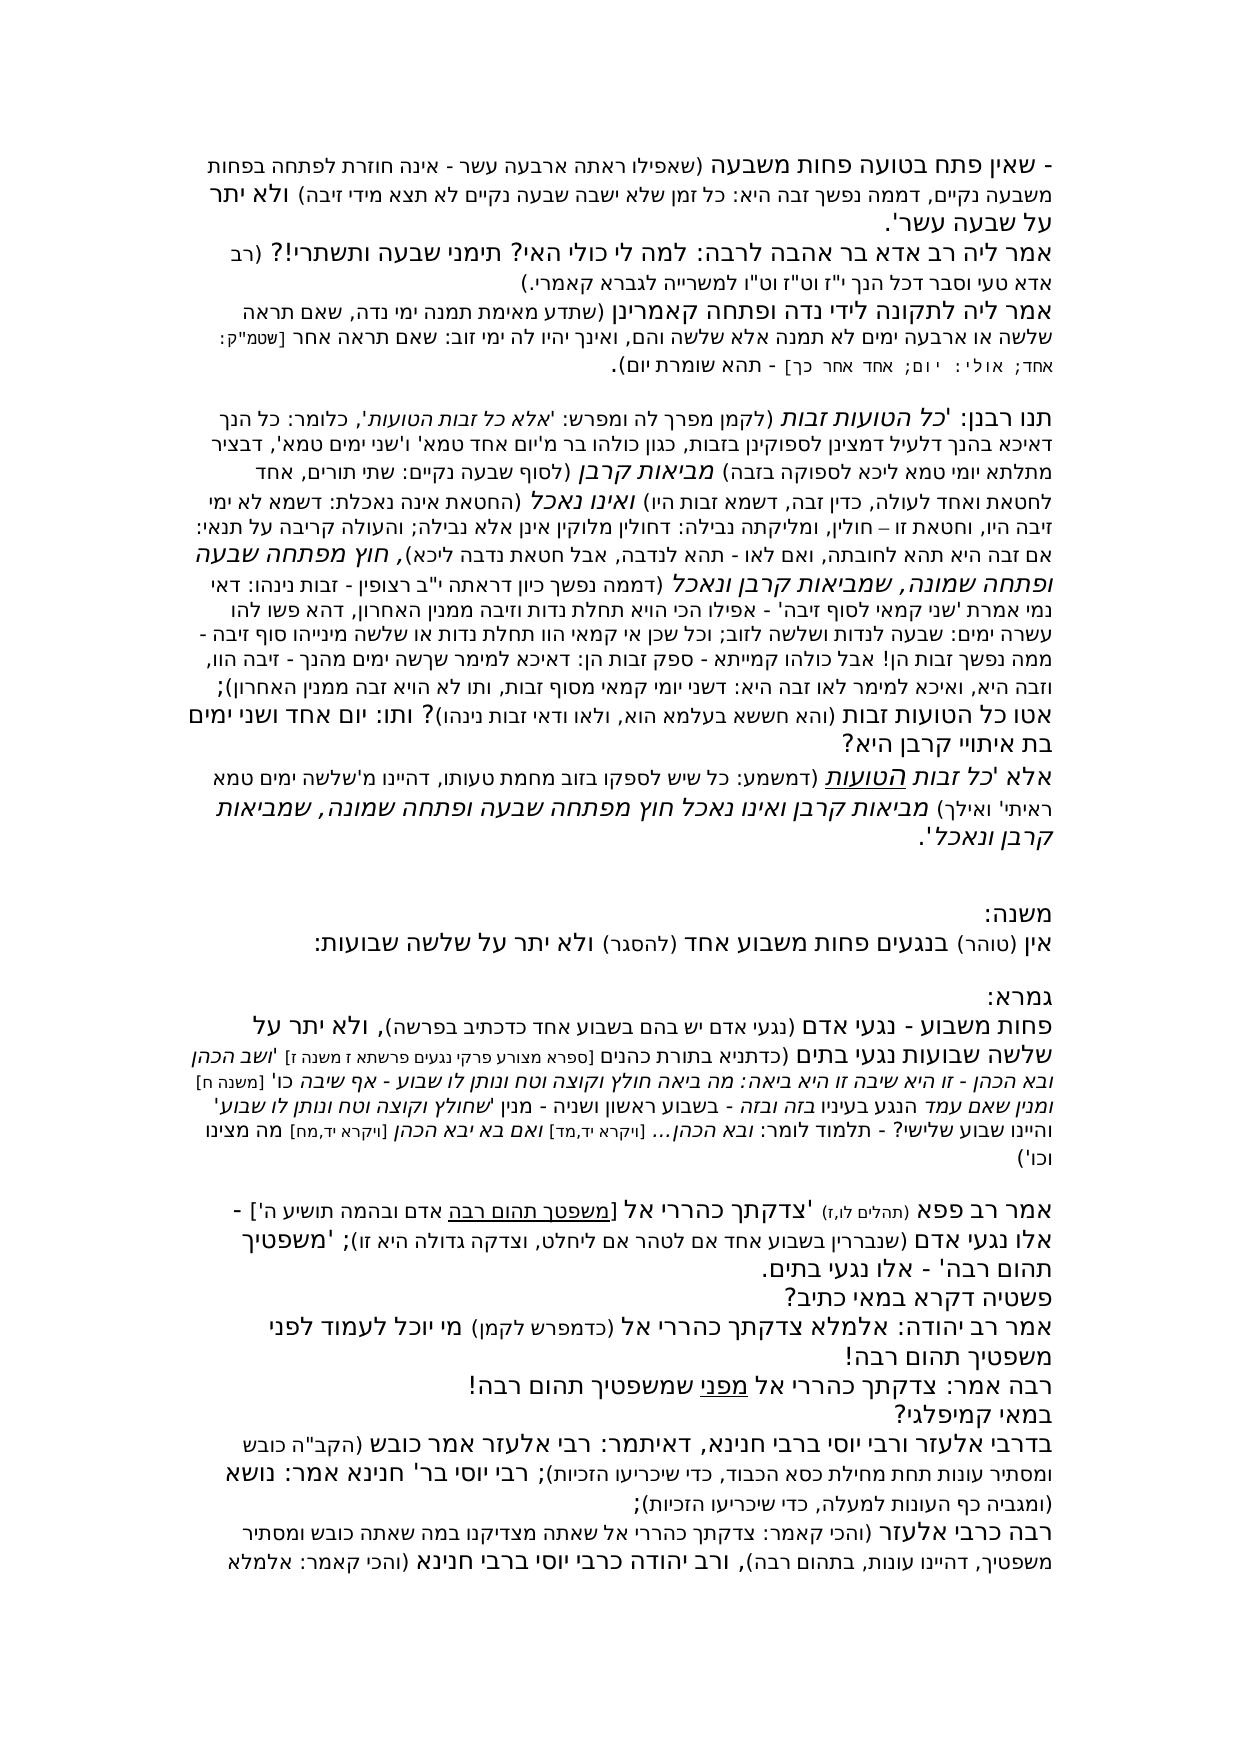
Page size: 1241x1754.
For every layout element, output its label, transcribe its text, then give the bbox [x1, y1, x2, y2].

text פשטיה דקרא במאי כתיב? [187, 1283, 1053, 1312]
text במאי קמיפלגי? [187, 1400, 1053, 1429]
text אמר רב יהודה: אלמלא צדקתך כהררי אל (כדמפרש לקמן) מי יוכל לעמוד לפני משפטיך תהום רבה! [187, 1312, 1053, 1371]
text אין (טוהר) בנגעים פחות משבוע אחד (להסגר) ולא יתר על שלשה שבועות: [187, 928, 1053, 958]
text גמרא: [187, 982, 1053, 1011]
text פחות משבוע - נגעי אדם (נגעי אדם יש בהם בשבוע אחד כדכתיב בפרשה), ולא יתר על שלשה שבועות נגעי בתים (כדתניא בתורת כהנים [ספרא מצורע פרקי נגעים פרשתא ז משנה ז] 'ושב הכהן ובא הכהן - זו היא שיבה זו היא ביאה: מה ביאה חולץ וקוצה וטח ונותן לו שבוע - אף שיבה כו' [משנה ח] ומנין שאם עמד הנגע בעיניו בזה ובזה - בשבוע ראשון ושניה - מנין 'שחולץ וקוצה וטח ונותן לו שבוע' והיינו שבוע שלישי? - תלמוד לומר: ובא הכהן... [ויקרא יד,מד] ואם בא יבא הכהן [ויקרא יד,מח] מה מצינו וכו') [187, 1011, 1053, 1172]
text רבה כרבי אלעזר (והכי קאמר: צדקתך כהררי אל שאתה מצדיקנו במה שאתה כובש ומסתיר משפטיך, דהיינו עונות, בתהום רבה), ורב יהודה כרבי יוסי ברבי חנינא (והכי קאמר: אלמלא [187, 1517, 1053, 1575]
text רבה אמר: צדקתך כהררי אל מפני שמשפטיך תהום רבה! [187, 1371, 1053, 1400]
text אלא 'כל זבות הטועות (דמשמע: כל שיש לספקו בזוב מחמת טעותו, דהיינו מ'שלשה ימים טמא ראיתי' ואילך) מביאות קרבן ואינו נאכל חוץ מפתחה שבעה ופתחה שמונה, שמביאות קרבן ונאכל'. [187, 759, 1053, 851]
text בדרבי אלעזר ורבי יוסי ברבי חנינא, דאיתמר: רבי אלעזר אמר כובש (הקב"ה כובש ומסתיר עונות תחת מחילת כסא הכבוד, כדי שיכריעו הזכיות); רבי יוסי בר' חנינא אמר: נושא (ומגביה כף העונות למעלה, כדי שיכריעו הזכיות); [187, 1429, 1053, 1517]
text אמר ליה לתקונה לידי נדה ופתחה קאמרינן (שתדע מאימת תמנה ימי נדה, שאם תראה שלשה או ארבעה ימים לא תמנה אלא שלשה והם, ואינך יהיו לה ימי זוב: שאם תראה אחר [שטמ"ק: אחד; אולי: יום; אחד אחר כך] - תהא שומרת יום). [187, 296, 1053, 379]
text - שאין פתח בטועה פחות משבעה (שאפילו ראתה ארבעה עשר - אינה חוזרת לפתחה בפחות משבעה נקיים, דממה נפשך זבה היא: כל זמן שלא ישבה שבעה נקיים לא תצא מידי זיבה) ולא יתר על שבעה עשר'. [187, 150, 1053, 238]
text אטו כל הטועות זבות (והא חששא בעלמא הוא, ולאו ודאי זבות נינהו)? ותו: יום אחד ושני ימים בת איתויי קרבן היא? [187, 700, 1053, 759]
text אמר רב פפא (תהלים לו,ז) 'צדקתך כהררי אל [משפטך תהום רבה אדם ובהמה תושיע ה'] - אלו נגעי אדם (שנבררין בשבוע אחד אם לטהר אם ליחלט, וצדקה גדולה היא זו); 'משפטיך תהום רבה' - אלו נגעי בתים. [187, 1196, 1053, 1283]
text אמר ליה רב אדא בר אהבה לרבה: למה לי כולי האי? תימני שבעה ותשתרי!? (רב אדא טעי וסבר דכל הנך י"ז וט"ז וט"ו למשרייה לגברא קאמרי.) [187, 238, 1053, 296]
text תנו רבנן: 'כל הטועות זבות (לקמן מפרך לה ומפרש: 'אלא כל זבות הטועות', כלומר: כל הנך דאיכא בהנך דלעיל דמצינן לספוקינן בזבות, כגון כולהו בר מ'יום אחד טמא' ו'שני ימים טמא', דבציר מתלתא יומי טמא ליכא לספוקה בזבה) מביאות קרבן (לסוף שבעה נקיים: שתי תורים, אחד לחטאת ואחד לעולה, כדין זבה, דשמא זבות היו) ואינו נאכל (החטאת אינה נאכלת: דשמא לא ימי זיבה היו, וחטאת זו – חולין, ומליקתה נבילה: דחולין מלוקין אינן אלא נבילה; והעולה קריבה על תנאי: אם זבה היא תהא לחובתה, ואם לאו - תהא לנדבה, אבל חטאת נדבה ליכא), חוץ מפתחה שבעה ופתחה שמונה, שמביאות קרבן ונאכל (דממה נפשך כיון דראתה י"ב רצופין - זבות נינהו: דאי נמי אמרת 'שני קמאי לסוף זיבה' - אפילו הכי הויא תחלת נדות וזיבה ממנין האחרון, דהא פשו להו עשרה ימים: שבעה לנדות ושלשה לזוב; וכל שכן אי קמאי הוו תחלת נדות או שלשה מינייהו סוף זיבה - ממה נפשך זבות הן! אבל כולהו קמייתא - ספק זבות הן: דאיכא למימר שךשה ימים מהנך - זיבה הוו, וזבה היא, ואיכא למימר לאו זבה היא: דשני יומי קמאי מסוף זבות, ותו לא הויא זבה ממנין האחרון); [187, 403, 1053, 700]
text משנה: [187, 899, 1053, 928]
